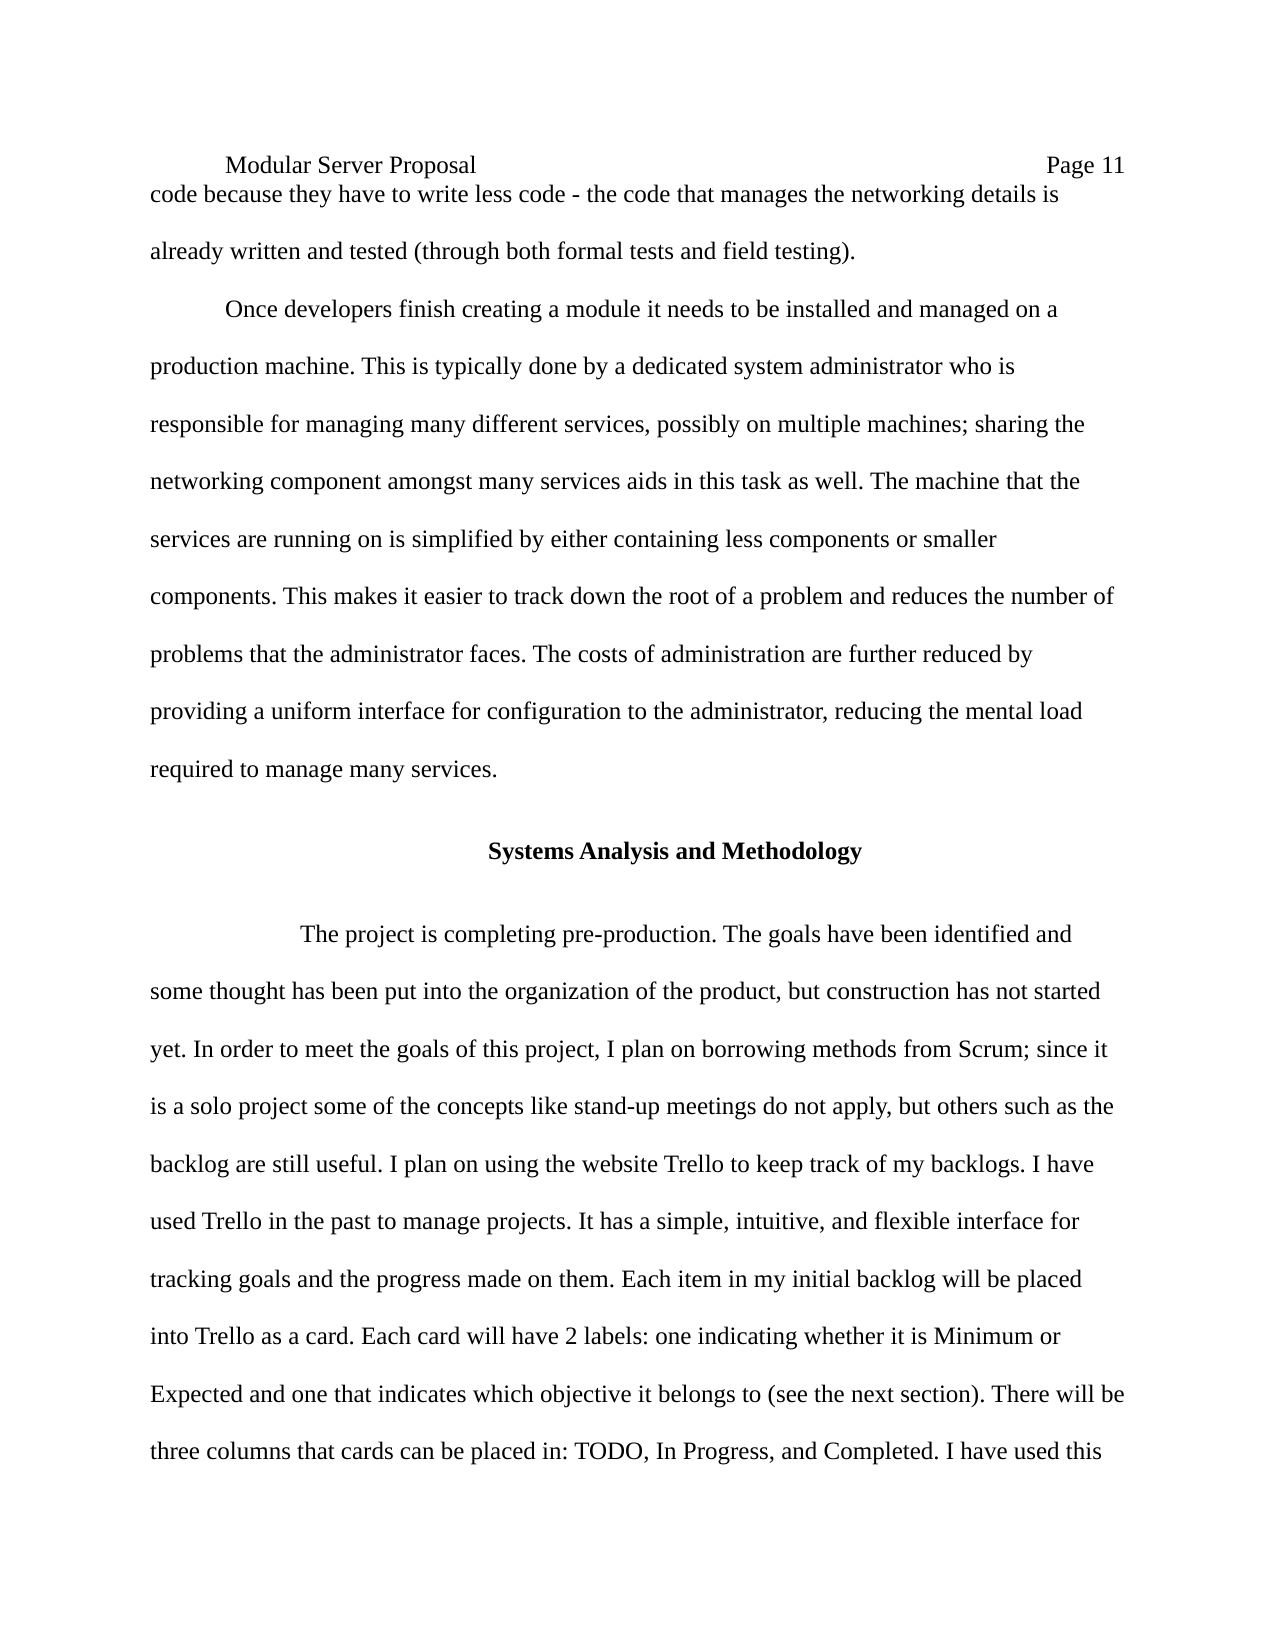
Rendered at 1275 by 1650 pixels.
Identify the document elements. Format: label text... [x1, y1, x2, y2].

text The project is completing pre-production. The goals have been identified and some thought has been put into the organization of the product, but construction has not started yet. In order to meet the goals of this project, I plan on borrowing methods from Scrum; since it is a solo project some of the concepts like stand-up meetings do not apply, but others such as the backlog are still useful. I plan on using the website Trello to keep track of my backlogs. I have used Trello in the past to manage projects. It has a simple, intuitive, and flexible interface for tracking goals and the progress made on them. Each item in my initial backlog will be placed into Trello as a card. Each card will have 2 labels: one indicating whether it is Minimum or Expected and one that indicates which objective it belongs to (see the next section). There will be three columns that cards can be placed in: TODO, In Progress, and Completed. I have used this [150, 919, 1125, 1465]
subtitle Systems Analysis and Methodology [150, 836, 1125, 865]
text Once developers finish creating a module it needs to be installed and managed on a production machine. This is typically done by a dedicated system administrator who is responsible for managing many different services, possibly on multiple machines; sharing the networking component amongst many services aids in this task as well. The machine that the services are running on is simplified by either containing less components or smaller components. This makes it easier to track down the root of a problem and reduces the number of problems that the administrator faces. The costs of administration are further reduced by providing a uniform interface for configuration to the administrator, reducing the mental load required to manage many services. [150, 294, 1125, 782]
text code because they have to write less code - the code that manages the networking details is already written and tested (through both formal tests and field testing). [150, 179, 1125, 265]
